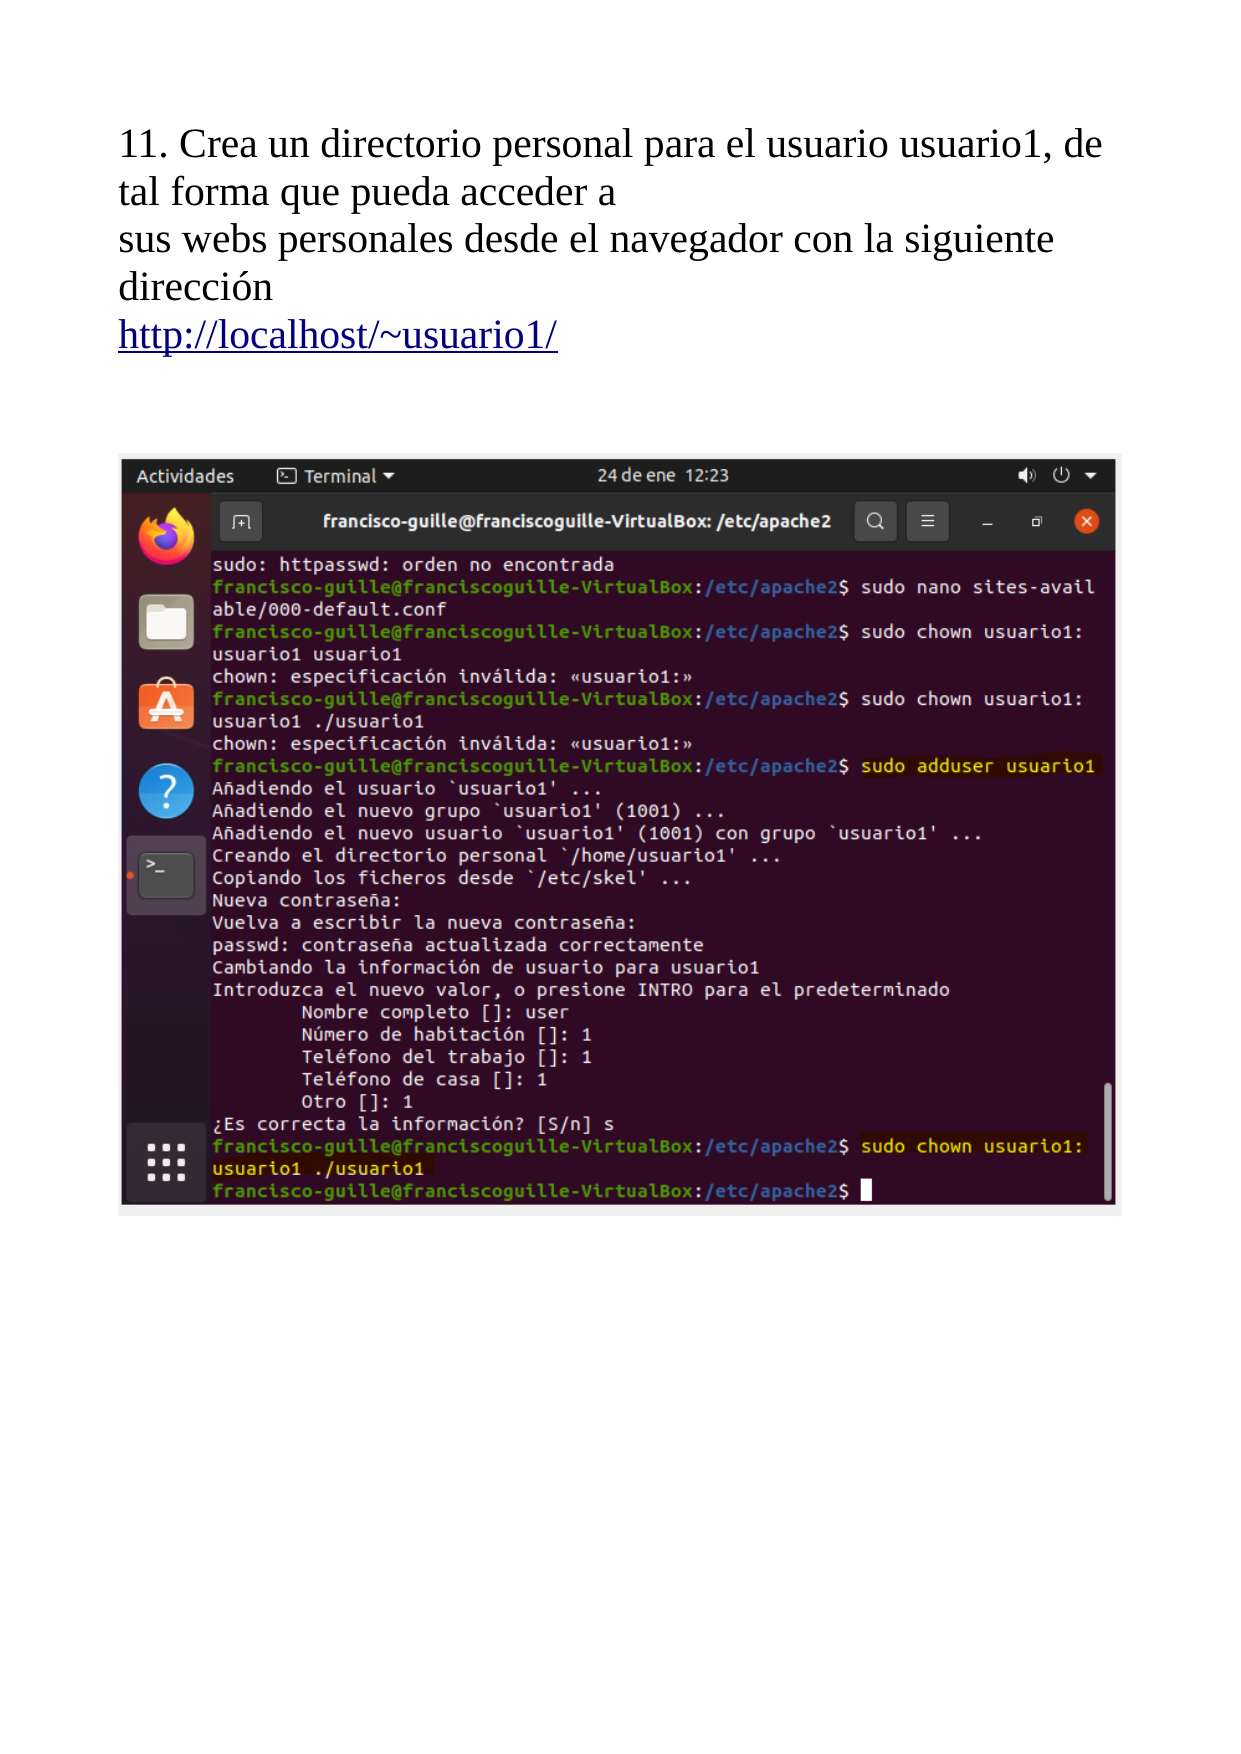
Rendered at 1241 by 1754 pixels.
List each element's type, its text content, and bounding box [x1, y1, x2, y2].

text sus webs personales desde el navegador con la siguiente dirección [118, 214, 1122, 310]
text 11. Crea un directorio personal para el usuario usuario1, de tal forma que pueda acceder a [118, 118, 1122, 214]
text http://localhost/~usuario1/ [118, 310, 1122, 358]
picture [118, 453, 1123, 1216]
